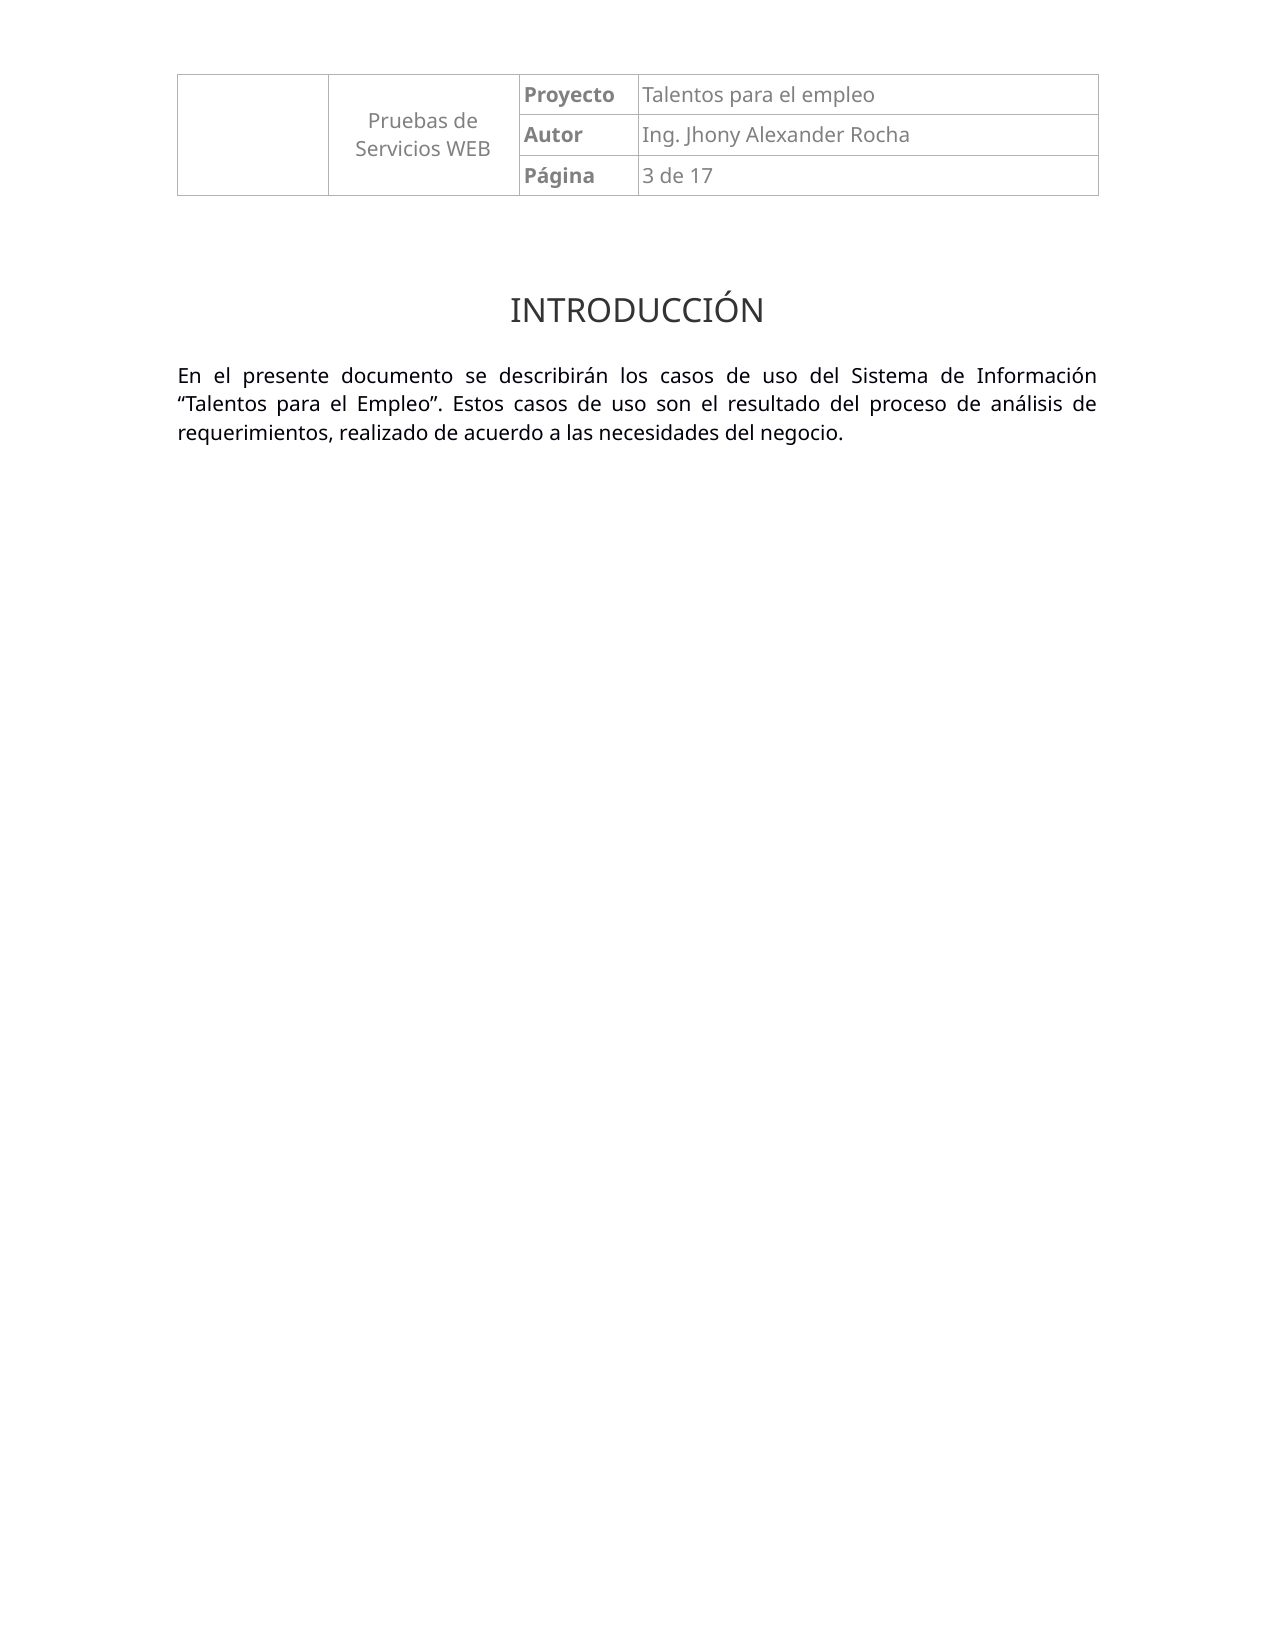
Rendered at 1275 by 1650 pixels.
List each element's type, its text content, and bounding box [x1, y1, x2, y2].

subtitle Introducción [177, 287, 1098, 332]
text En el presente documento se describirán los casos de uso del Sistema de Información “Talentos para el Empleo”. Estos casos de uso son el resultado del proceso de análisis de requerimientos, realizado de acuerdo a las necesidades del negocio. [177, 361, 1098, 446]
